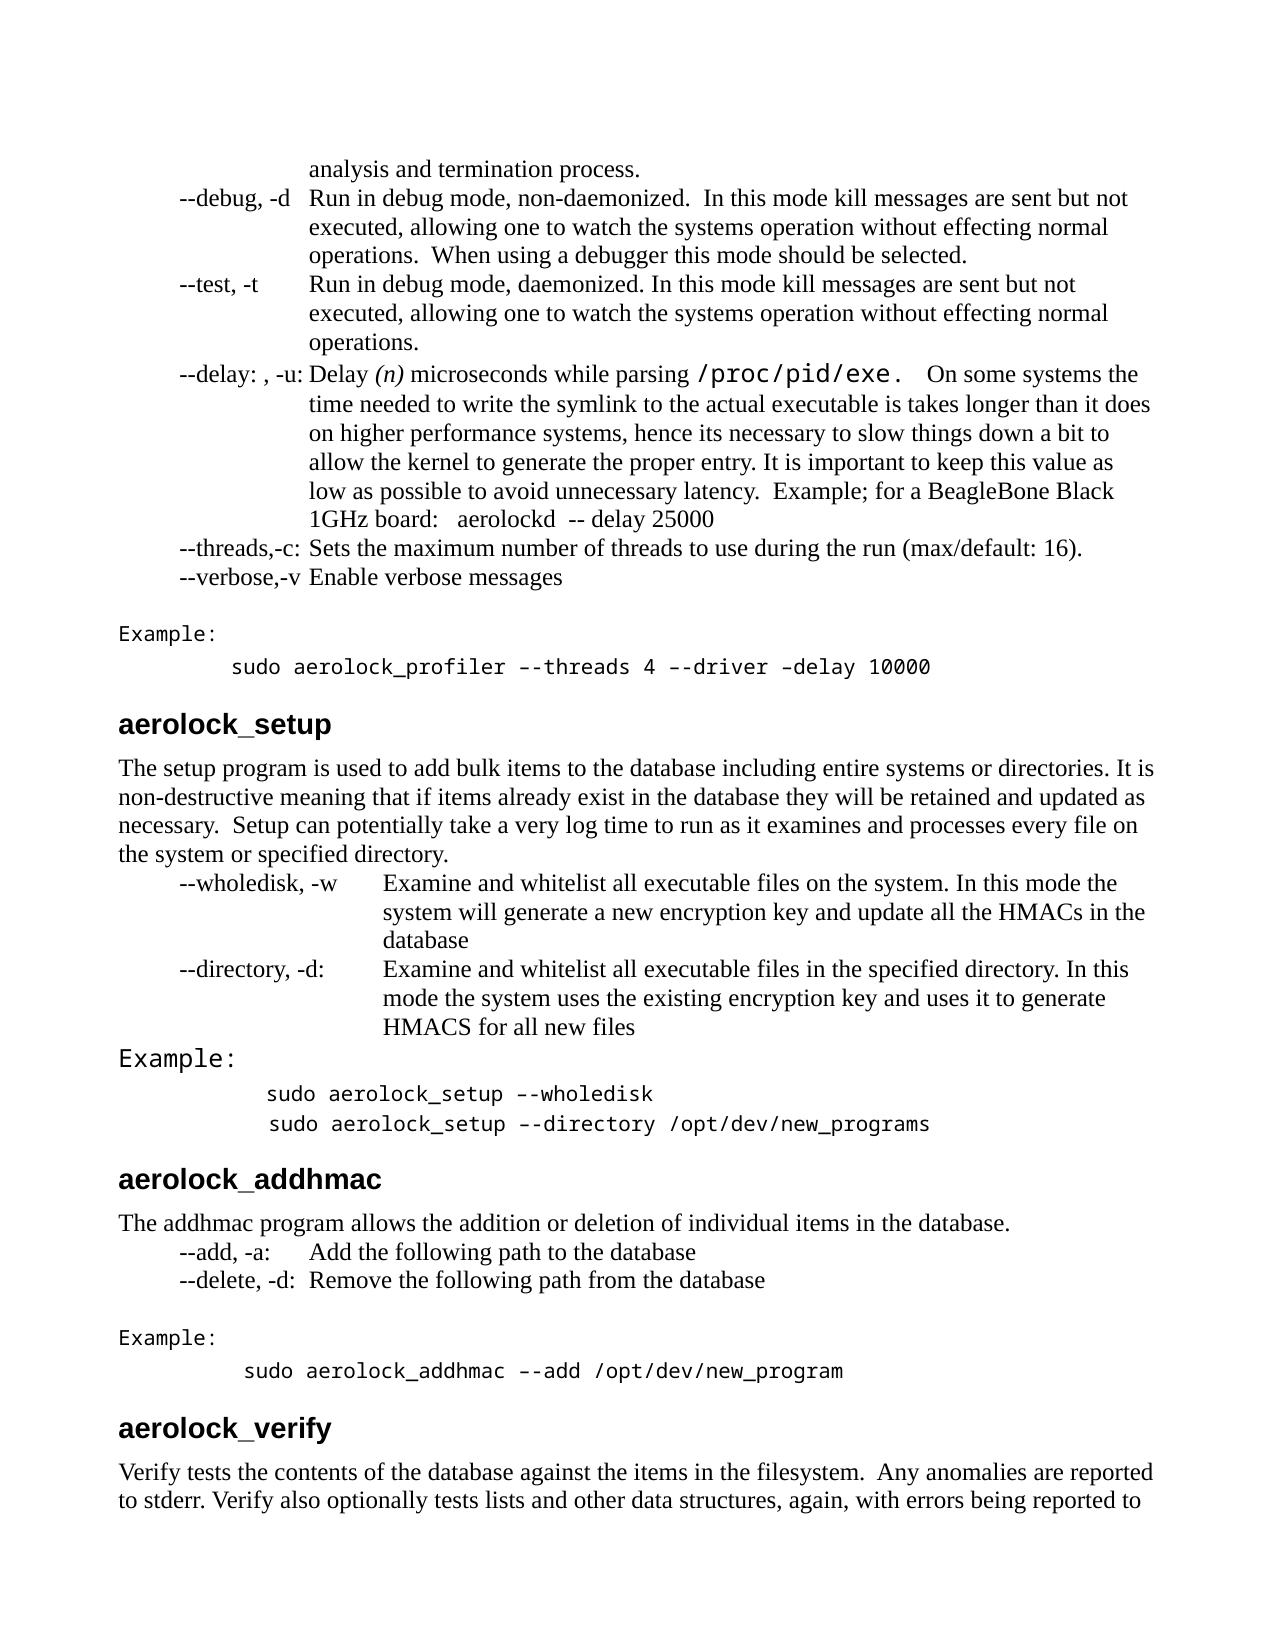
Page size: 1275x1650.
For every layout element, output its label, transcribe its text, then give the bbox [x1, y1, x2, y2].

subtitle aerolock_addhmac [118, 1162, 1157, 1196]
text --delay: , -u: Delay (n) microseconds while parsing /proc/pid/exe. On some systems the time needed to write the symlink to the actual executable is takes longer than it does on higher performance systems, hence its necessary to slow things down a bit to allow the kernel to generate the proper entry. It is important to keep this value as low as possible to avoid unnecessary latency. Example; for a BeagleBone Black 1GHz board: aerolockd -- delay 25000 [179, 355, 1157, 533]
text --delete, -d: Remove the following path from the database [179, 1266, 1157, 1294]
text --threads,-c: Sets the maximum number of threads to use during the run (max/default: 16). [179, 533, 1157, 562]
text Example: [118, 1041, 1157, 1074]
text --directory, -d: Examine and whitelist all executable files in the specified directory. In this mode the system uses the existing encryption key and uses it to generate HMACS for all new files [179, 954, 1157, 1041]
text --verbose,-v Enable verbose messages [179, 562, 1157, 591]
text --debug, -d Run in debug mode, non-daemonized. In this mode kill messages are sent but not executed, allowing one to watch the systems operation without effecting normal operations. When using a debugger this mode should be selected. [179, 183, 1157, 269]
text sudo aerolock_setup –-directory /opt/dev/new_programs [118, 1109, 1157, 1137]
text --wholedisk, -w Examine and whitelist all executable files on the system. In this mode the system will generate a new encryption key and update all the HMACs in the database [179, 868, 1157, 954]
text sudo aerolock_setup –-wholedisk [118, 1074, 1157, 1109]
text sudo aerolock_addhmac –-add /opt/dev/new_program [118, 1352, 1157, 1386]
text Example: [118, 1323, 1157, 1352]
text sudo aerolock_profiler –-threads 4 –-driver –delay 10000 [118, 648, 1157, 682]
text --add, -a: Add the following path to the database [179, 1237, 1157, 1266]
text analysis and termination process. [179, 154, 1157, 183]
subtitle aerolock_verify [118, 1411, 1157, 1444]
text The addhmac program allows the addition or deletion of individual items in the database. [118, 1208, 1157, 1237]
text Verify tests the contents of the database against the items in the filesystem. Any anomalies are reported to stderr. Verify also optionally tests lists and other data structures, again, with errors being reported to [118, 1457, 1157, 1514]
text --test, -t Run in debug mode, daemonized. In this mode kill messages are sent but not executed, allowing one to watch the systems operation without effecting normal operations. [179, 269, 1157, 355]
subtitle aerolock_setup [118, 707, 1157, 741]
text The setup program is used to add bulk items to the database including entire systems or directories. It is non-destructive meaning that if items already exist in the database they will be retained and updated as necessary. Setup can potentially take a very log time to run as it examines and processes every file on the system or specified directory. [118, 753, 1157, 868]
text Example: [118, 619, 1157, 648]
